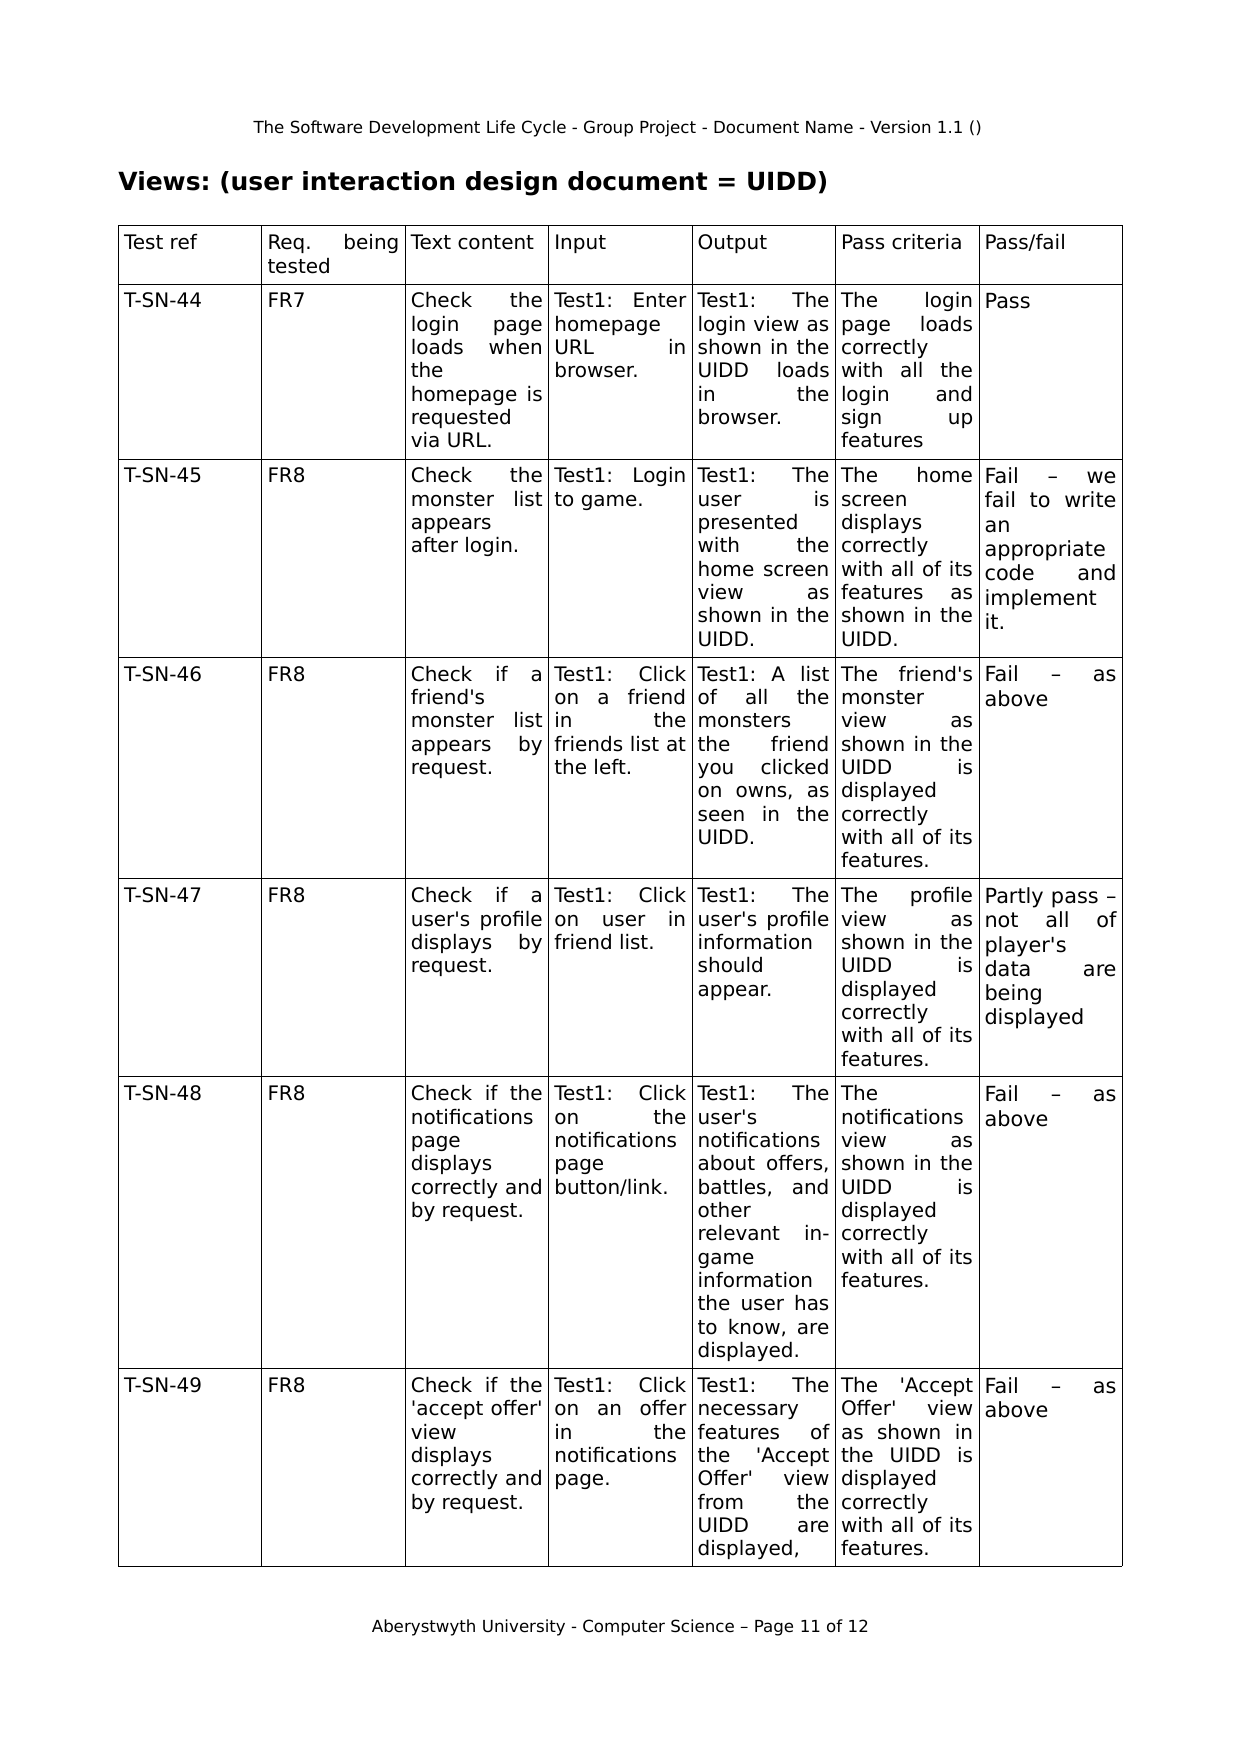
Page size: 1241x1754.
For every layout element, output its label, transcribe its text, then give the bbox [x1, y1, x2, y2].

table_cell Test1: Click on the notifications page button/link. [549, 1077, 692, 1368]
table_header Test ref [119, 226, 261, 283]
table_cell T-SN-48 [119, 1077, 261, 1368]
table_cell Fail – as above [980, 1077, 1122, 1368]
table_cell FR8 [262, 879, 405, 1076]
table_cell Pass [980, 285, 1122, 458]
table_header Output [693, 226, 835, 283]
table_cell Check the monster list appears after login. [406, 460, 548, 657]
text Views: (user interaction design document = UIDD) [118, 167, 1122, 196]
table_cell T-SN-46 [119, 658, 261, 878]
table_cell Test1: Login to game. [549, 460, 692, 657]
table_cell Test1: The user is presented with the home screen view as shown in the UIDD. [693, 460, 835, 657]
table_cell Test1: The user's notifications about offers, battles, and other relevant in-game information the user has to know, are displayed. [693, 1077, 835, 1368]
table_cell Test1: Click on a friend in the friends list at the left. [549, 658, 692, 878]
table_cell FR8 [262, 460, 405, 657]
table_cell FR8 [262, 658, 405, 878]
table_cell T-SN-49 [119, 1369, 261, 1566]
table_cell The login page loads correctly with all the login and sign up features [836, 285, 979, 458]
table_cell FR8 [262, 1369, 405, 1566]
table_cell T-SN-45 [119, 460, 261, 657]
table_cell Fail – as above [980, 658, 1122, 878]
table_header Input [549, 226, 692, 283]
table_cell The home screen displays correctly with all of its features as shown in the UIDD. [836, 460, 979, 657]
table_cell The 'Accept Offer' view as shown in the UIDD is displayed correctly with all of its features. [836, 1369, 979, 1566]
table_cell Test1: The user's profile information should appear. [693, 879, 835, 1076]
table_header Pass criteria [836, 226, 979, 283]
table_cell Check if a user's profile displays by request. [406, 879, 548, 1076]
table_cell Fail – as above [980, 1369, 1122, 1566]
table_cell The notifications view as shown in the UIDD is displayed correctly with all of its features. [836, 1077, 979, 1368]
table_cell FR7 [262, 285, 405, 458]
table_cell T-SN-44 [119, 285, 261, 458]
table_cell Test1: The login view as shown in the UIDD loads in the browser. [693, 285, 835, 458]
table_cell The profile view as shown in the UIDD is displayed correctly with all of its features. [836, 879, 979, 1076]
table_cell The friend's monster view as shown in the UIDD is displayed correctly with all of its features. [836, 658, 979, 878]
table_cell Test1: A list of all the monsters the friend you clicked on owns, as seen in the UIDD. [693, 658, 835, 878]
table_header Pass/fail [980, 226, 1122, 283]
table_header Text content [406, 226, 548, 283]
table_cell FR8 [262, 1077, 405, 1368]
table_cell Test1: Click on an offer in the notifications page. [549, 1369, 692, 1566]
table_cell T-SN-47 [119, 879, 261, 1076]
table_cell Check if the notifications page displays correctly and by request. [406, 1077, 548, 1368]
table_cell Check if a friend's monster list appears by request. [406, 658, 548, 878]
table_cell Fail – we fail to write an appropriate code and implement it. [980, 460, 1122, 657]
table_cell Test1: Enter homepage URL in browser. [549, 285, 692, 458]
table_cell Check the login page loads when the homepage is requested via URL. [406, 285, 548, 458]
table_cell Test1: Click on user in friend list. [549, 879, 692, 1076]
table_cell Check if the 'accept offer' view displays correctly and by request. [406, 1369, 548, 1566]
table_cell Test1: The necessary features of the 'Accept Offer' view from the UIDD are displayed, [693, 1369, 835, 1566]
table_cell Partly pass – not all of player's data are being displayed [980, 879, 1122, 1076]
table_header Req. being tested [262, 226, 405, 283]
